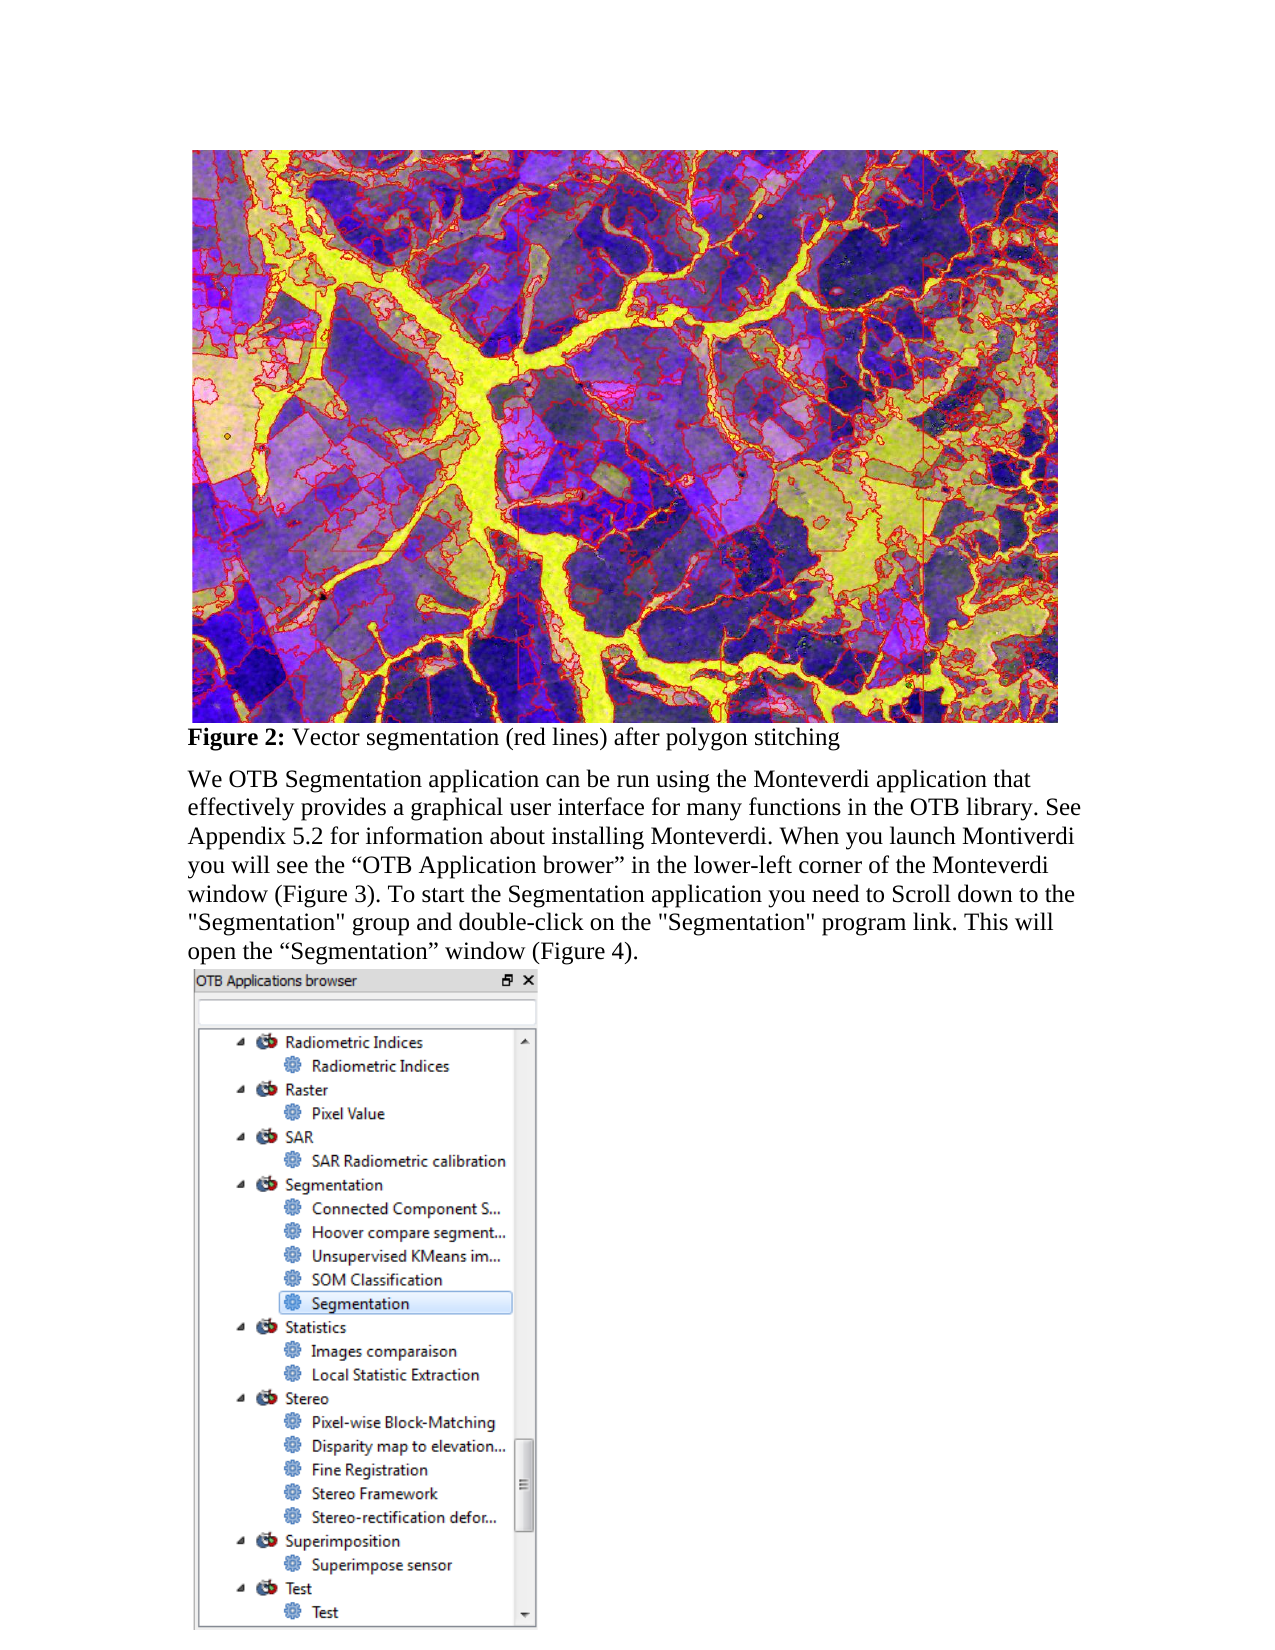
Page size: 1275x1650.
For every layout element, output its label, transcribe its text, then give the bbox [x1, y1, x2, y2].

picture [192, 150, 1058, 723]
picture [193, 969, 538, 1630]
text We OTB Segmentation application can be run using the Monteverdi application that effectively provides a graphical user interface for many functions in the OTB library. See Appendix 5.2 for information about installing Monteverdi. When you launch Montiverdi you will see the “OTB Application brower” in the lower-left corner of the Monteverdi window (Figure 3). To start the Segmentation application you need to Scroll down to the "Segmentation" group and double-click on the "Segmentation" program link. This will open the “Segmentation” window (Figure 4). [187, 764, 1087, 965]
text Figure 2: Vector segmentation (red lines) after polygon stitching [187, 150, 1087, 751]
